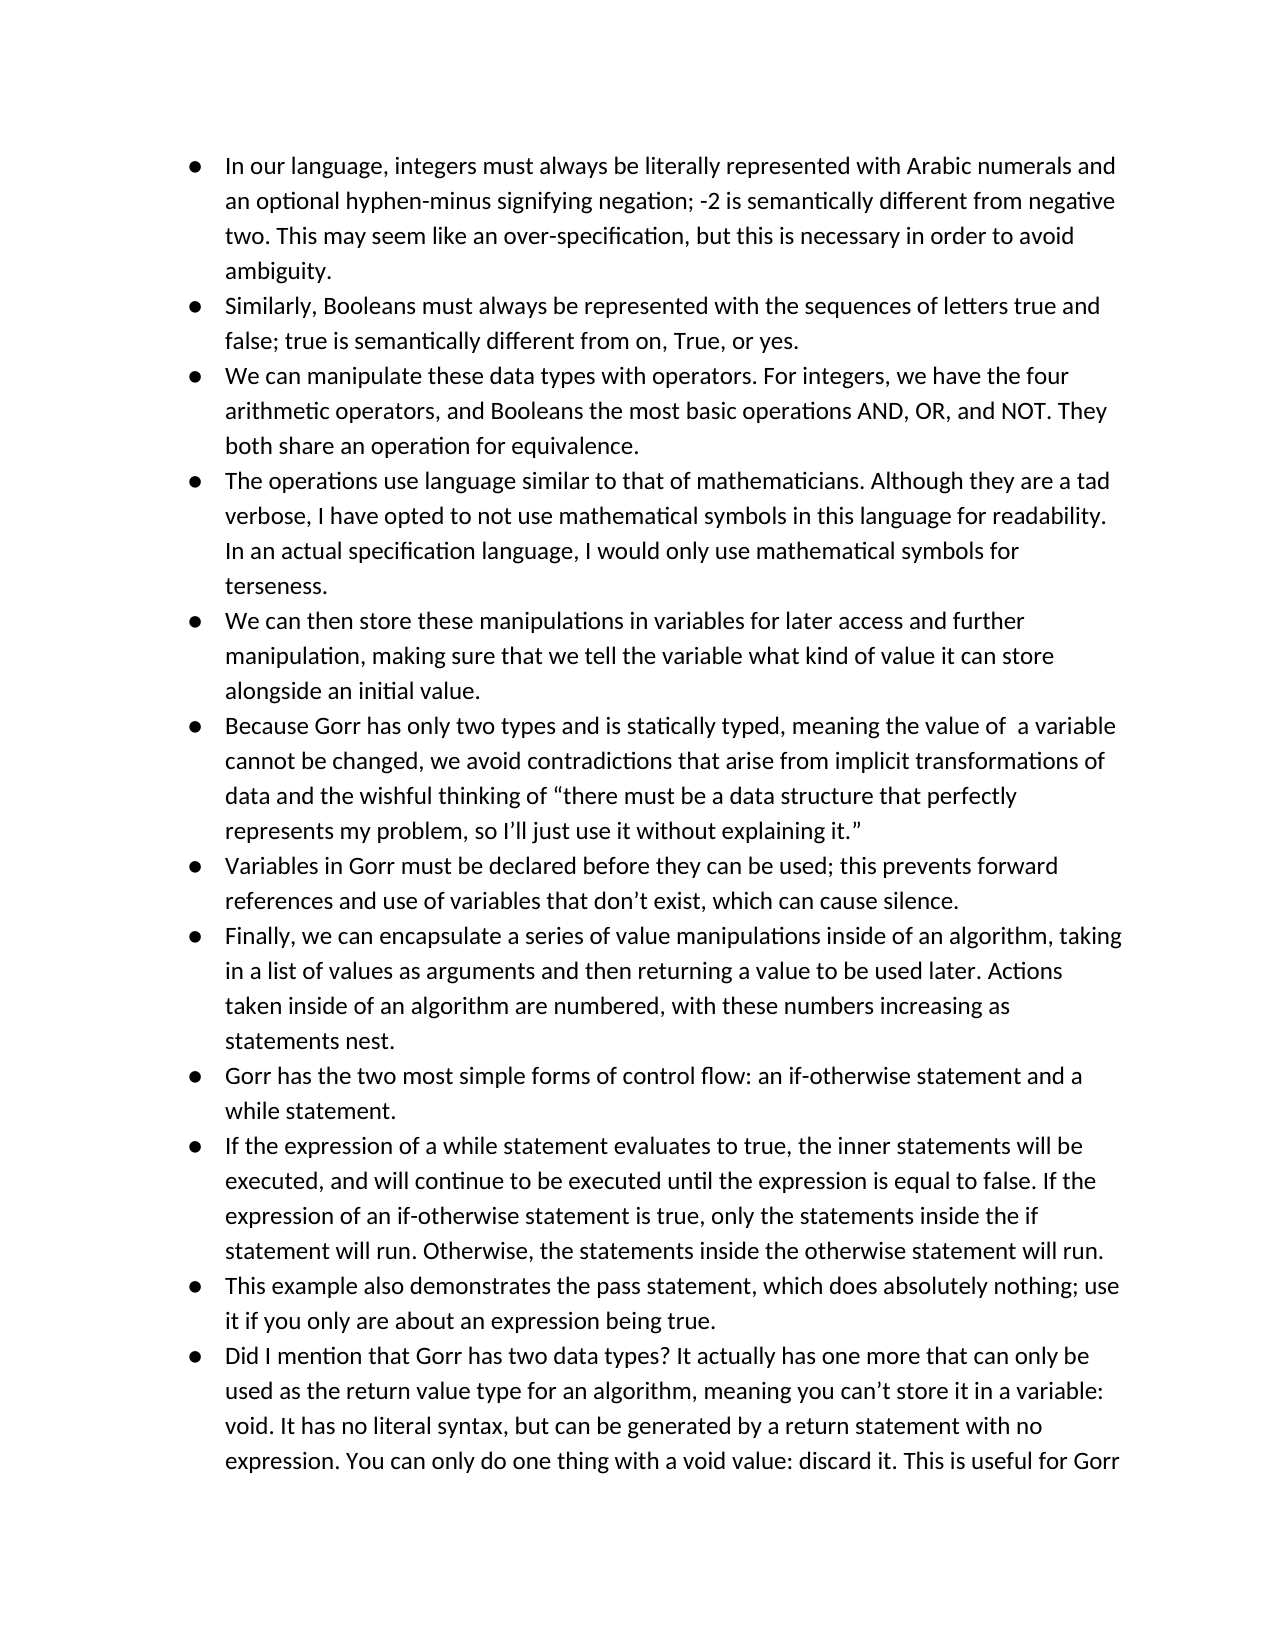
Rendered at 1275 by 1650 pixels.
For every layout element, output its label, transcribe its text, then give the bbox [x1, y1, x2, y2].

list Did I mention that Gorr has two data types? It actually has one more that can only be used as the return value type for an algorithm, meaning you can’t store it in a variable: void. It has no literal syntax, but can be generated by a return statement with no expression. You can only do one thing with a void value: discard it. This is useful for Gorr [187, 1340, 1125, 1476]
list Because Gorr has only two types and is statically typed, meaning the value of a variable cannot be changed, we avoid contradictions that arise from implicit transformations of data and the wishful thinking of “there must be a data structure that perfectly represents my problem, so I’ll just use it without explaining it.” [187, 710, 1125, 846]
list Gorr has the two most simple forms of control flow: an if-otherwise statement and a while statement. [187, 1060, 1125, 1126]
list The operations use language similar to that of mathematicians. Although they are a tad verbose, I have opted to not use mathematical symbols in this language for readability. In an actual specification language, I would only use mathematical symbols for terseness. [187, 465, 1125, 601]
list Similarly, Booleans must always be represented with the sequences of letters true and false; true is semantically different from on, True, or yes. [187, 290, 1125, 356]
list If the expression of a while statement evaluates to true, the inner statements will be executed, and will continue to be executed until the expression is equal to false. If the expression of an if-otherwise statement is true, only the statements inside the if statement will run. Otherwise, the statements inside the otherwise statement will run. [187, 1130, 1125, 1266]
list We can then store these manipulations in variables for later access and further manipulation, making sure that we tell the variable what kind of value it can store alongside an initial value. [187, 605, 1125, 706]
list Variables in Gorr must be declared before they can be used; this prevents forward references and use of variables that don’t exist, which can cause silence. [187, 850, 1125, 916]
list We can manipulate these data types with operators. For integers, we have the four arithmetic operators, and Booleans the most basic operations AND, OR, and NOT. They both share an operation for equivalence. [187, 360, 1125, 461]
list This example also demonstrates the pass statement, which does absolutely nothing; use it if you only are about an expression being true. [187, 1270, 1125, 1336]
list Finally, we can encapsulate a series of value manipulations inside of an algorithm, taking in a list of values as arguments and then returning a value to be used later. Actions taken inside of an algorithm are numbered, with these numbers increasing as statements nest. [187, 920, 1125, 1056]
list In our language, integers must always be literally represented with Arabic numerals and an optional hyphen-minus signifying negation; -2 is semantically different from negative two. This may seem like an over-specification, but this is necessary in order to avoid ambiguity. [187, 150, 1125, 286]
